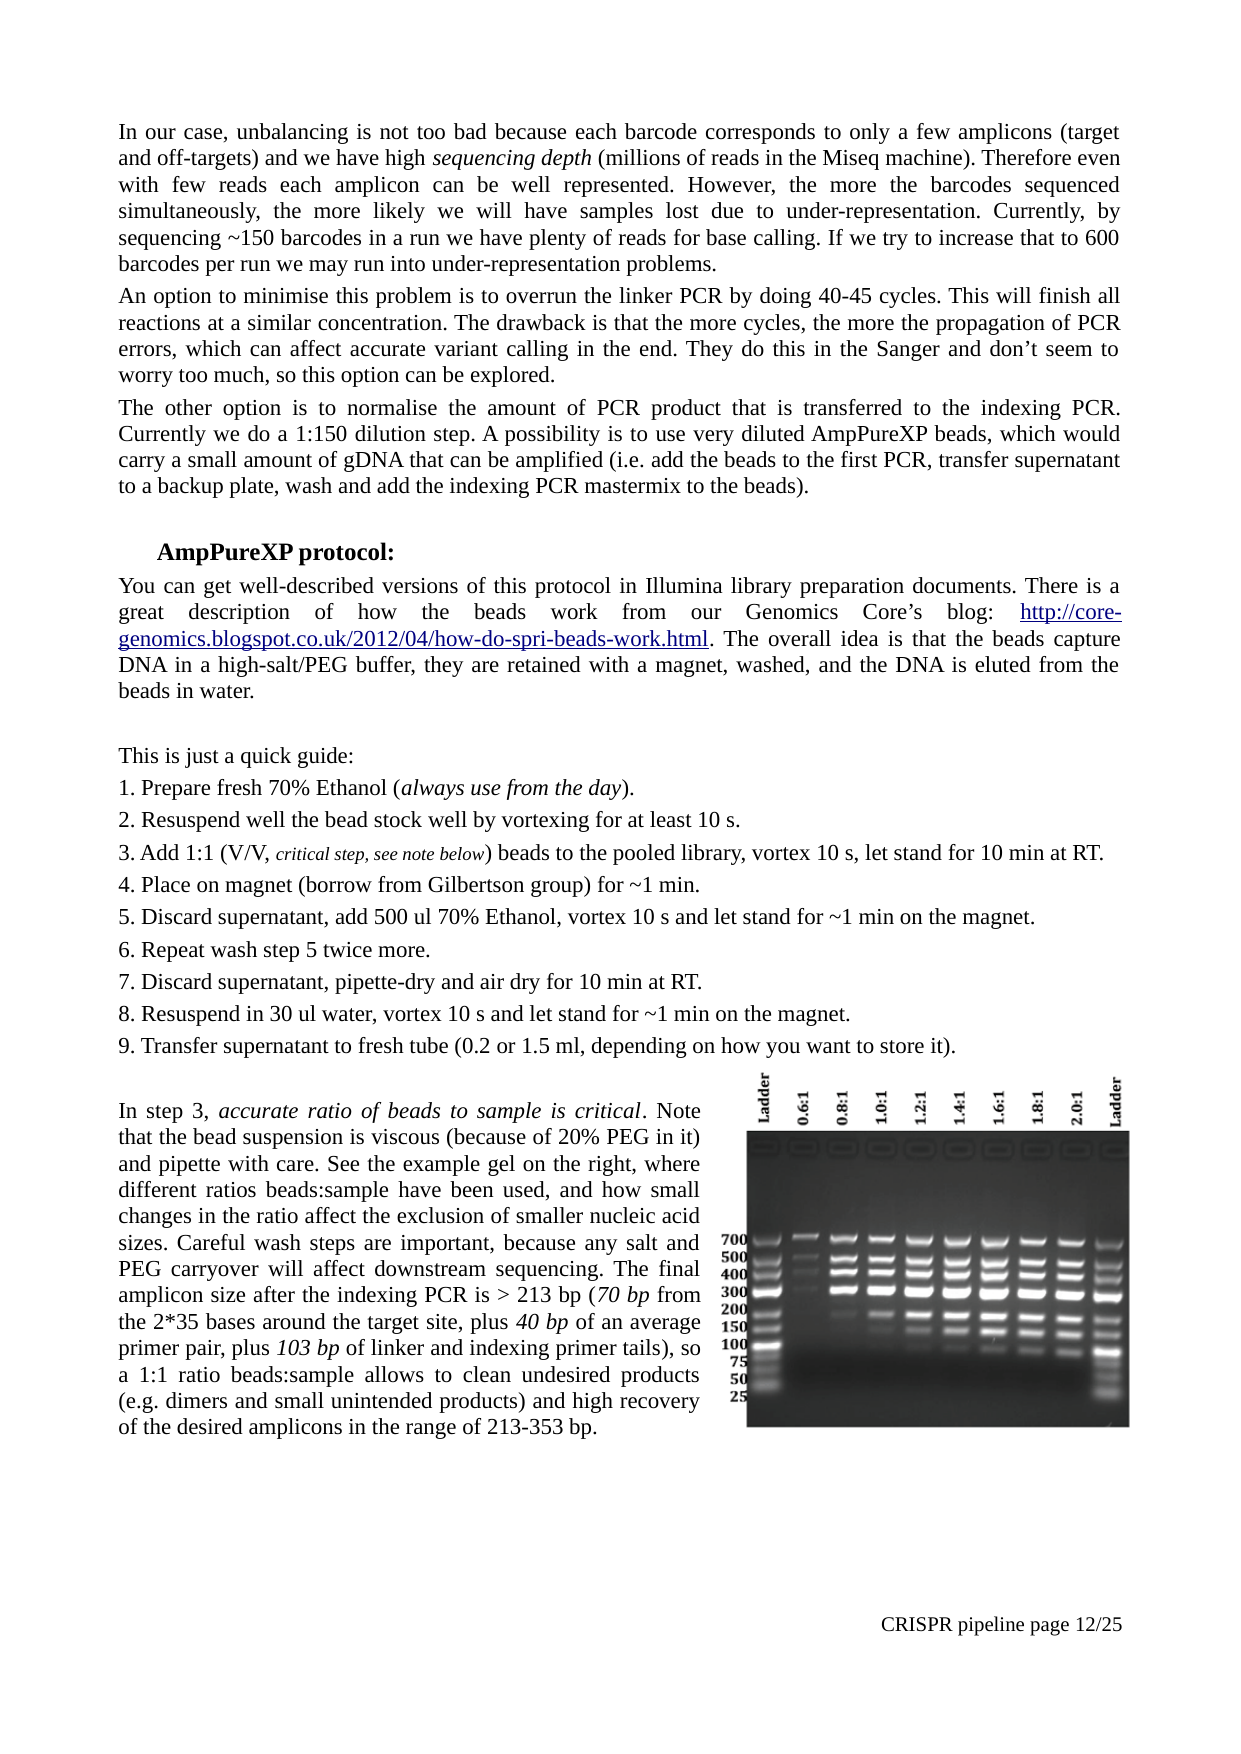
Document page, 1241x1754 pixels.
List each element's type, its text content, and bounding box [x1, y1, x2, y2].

text The other option is to normalise the amount of PCR product that is transferred to the indexing PCR. Currently we do a 1:150 dilution step. A possibility is to use very diluted AmpPureXP beads, which would carry a small amount of gDNA that can be amplified (i.e. add the beads to the first PCR, transfer supernatant to a backup plate, wash and add the indexing PCR mastermix to the beads). [118, 393, 1122, 499]
text This is just a quick guide: [118, 742, 1122, 768]
text In our case, unbalancing is not too bad because each barcode corresponds to only a few amplicons (target and off-targets) and we have high sequencing depth (millions of reads in the Miseq machine). Therefore even with few reads each amplicon can be well represented. However, the more the barcodes sequenced simultaneously, the more likely we will have samples lost due to under-representation. Currently, by sequencing ~150 barcodes in a run we have plenty of reads for base calling. If we try to increase that to 600 barcodes per run we may run into under-representation problems. [118, 118, 1122, 276]
title AmpPureXP protocol: [157, 537, 1122, 566]
text 8. Resuspend in 30 ul water, vortex 10 s and let stand for ~1 min on the magnet. [118, 1000, 1122, 1027]
text 9. Transfer supernatant to fresh tube (0.2 or 1.5 ml, depending on how you want to store it). [118, 1032, 1122, 1059]
text 2. Resuspend well the bead stock well by vortexing for at least 10 s. [118, 806, 1122, 833]
picture [718, 1066, 1135, 1432]
text 4. Place on magnet (borrow from Gilbertson group) for ~1 min. [118, 871, 1122, 897]
text An option to minimise this problem is to overrun the linker PCR by doing 40-45 cycles. This will finish all reactions at a similar concentration. The drawback is that the more cycles, the more the propagation of PCR errors, which can affect accurate variant calling in the end. They do this in the Sanger and don’t seem to worry too much, so this option can be explored. [118, 282, 1122, 388]
text 5. Discard supernatant, add 500 ul 70% Ethanol, vortex 10 s and let stand for ~1 min on the magnet. [118, 903, 1122, 930]
text 6. Repeat wash step 5 twice more. [118, 936, 1122, 962]
text 1. Prepare fresh 70% Ethanol (always use from the day). [118, 774, 1122, 801]
text In step 3, accurate ratio of beads to sample is critical. Note that the bead suspension is viscous (because of 20% PEG in it) and pipette with care. See the example gel on the right, where different ratios beads:sample have been used, and how small changes in the ratio affect the exclusion of smaller nucleic acid sizes. Careful wash steps are important, because any salt and PEG carryover will affect downstream sequencing. The final amplicon size after the indexing PCR is > 213 bp (70 bp from the 2*35 bases around the target site, plus 40 bp of an average primer pair, plus 103 bp of linker and indexing primer tails), so a 1:1 ratio beads:sample allows to clean undesired products (e.g. dimers and small unintended products) and high recovery of the desired amplicons in the range of 213-353 bp. [118, 1097, 1122, 1440]
text 3. Add 1:1 (V/V, critical step, see note below) beads to the pooled library, vortex 10 s, let stand for 10 min at RT. [118, 839, 1122, 865]
text 7. Discard supernatant, pipette-dry and air dry for 10 min at RT. [118, 968, 1122, 994]
text You can get well-described versions of this protocol in Illumina library preparation documents. There is a great description of how the beads work from our Genomics Core’s blog: http://core-genomics.blogspot.co.uk/2012/04/how-do-spri-beads-work.html. The overall idea is that the beads capture DNA in a high-salt/PEG buffer, they are retained with a magnet, washed, and the DNA is eluted from the beads in water. [118, 572, 1122, 704]
